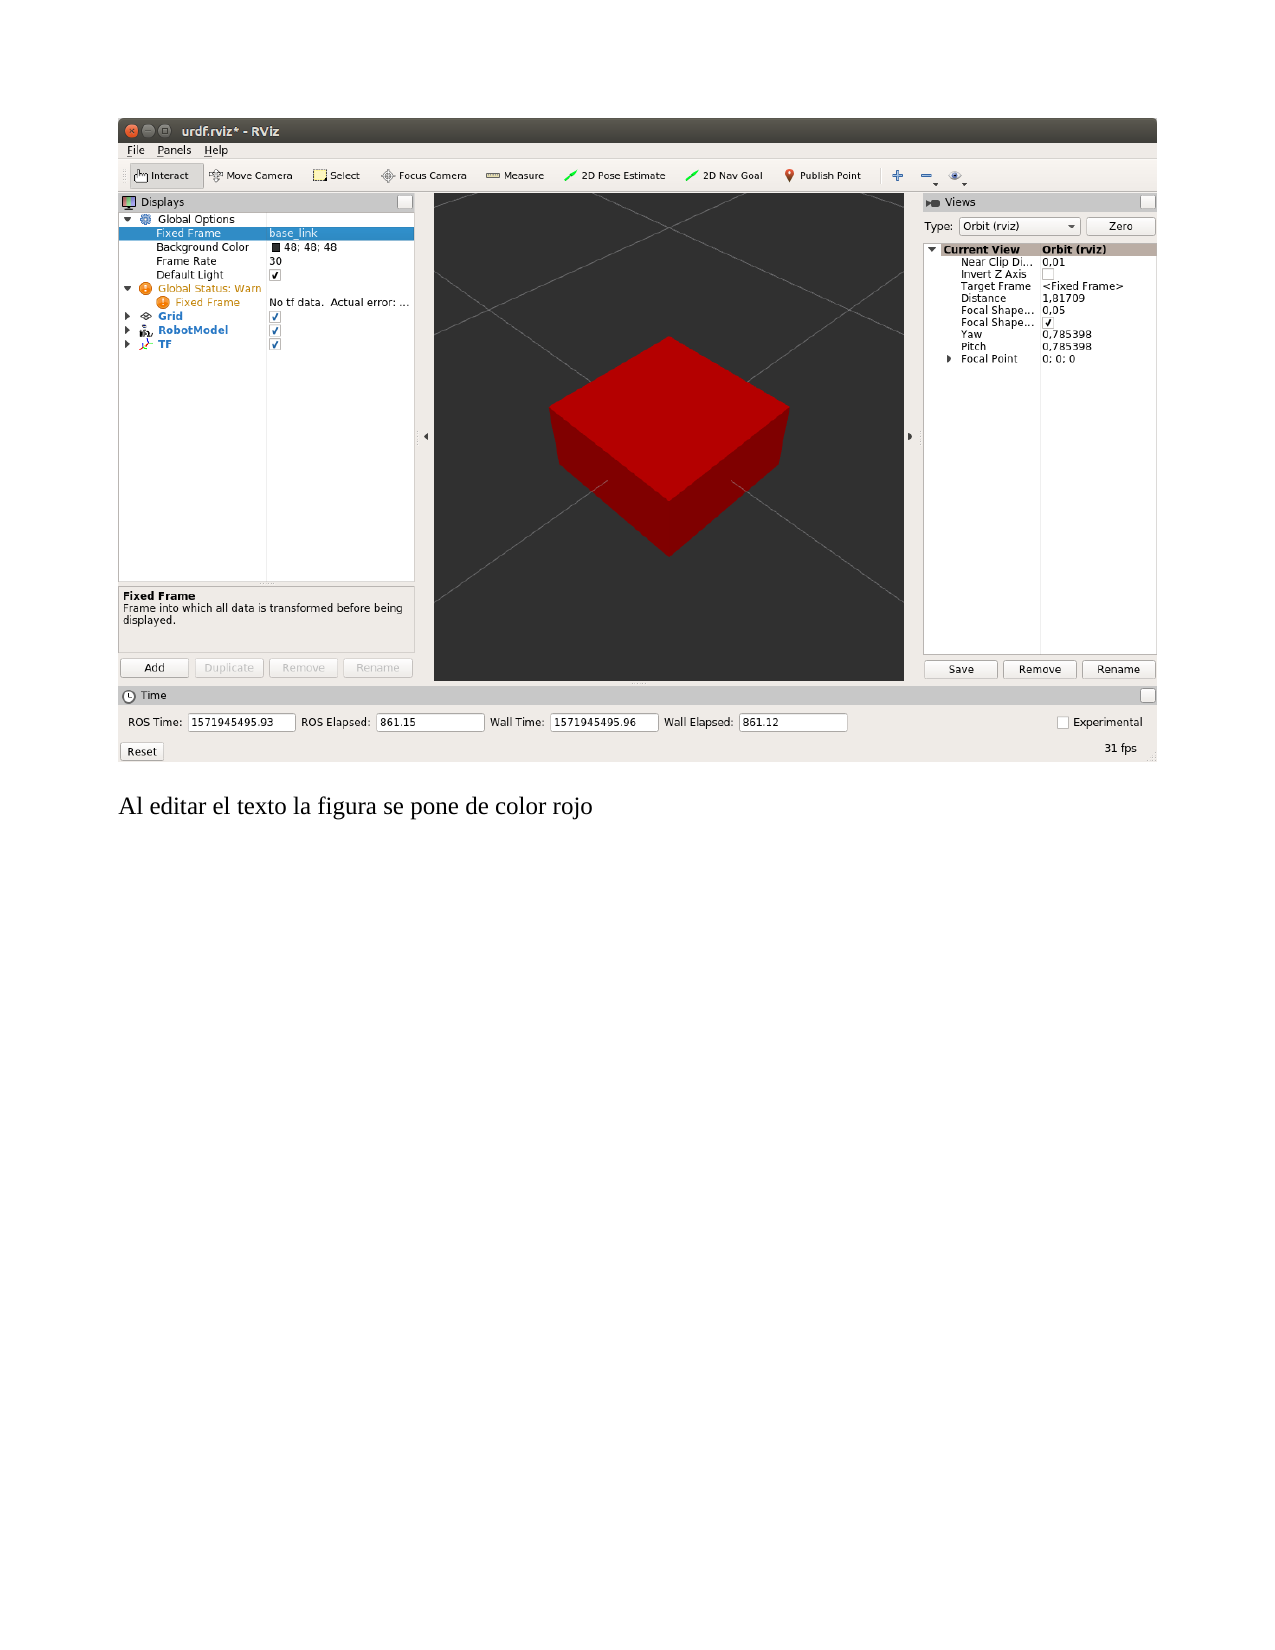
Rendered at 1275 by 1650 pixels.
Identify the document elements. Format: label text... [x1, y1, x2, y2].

picture [118, 118, 1157, 762]
text Al editar el texto la figura se pone de color rojo [118, 791, 1157, 819]
